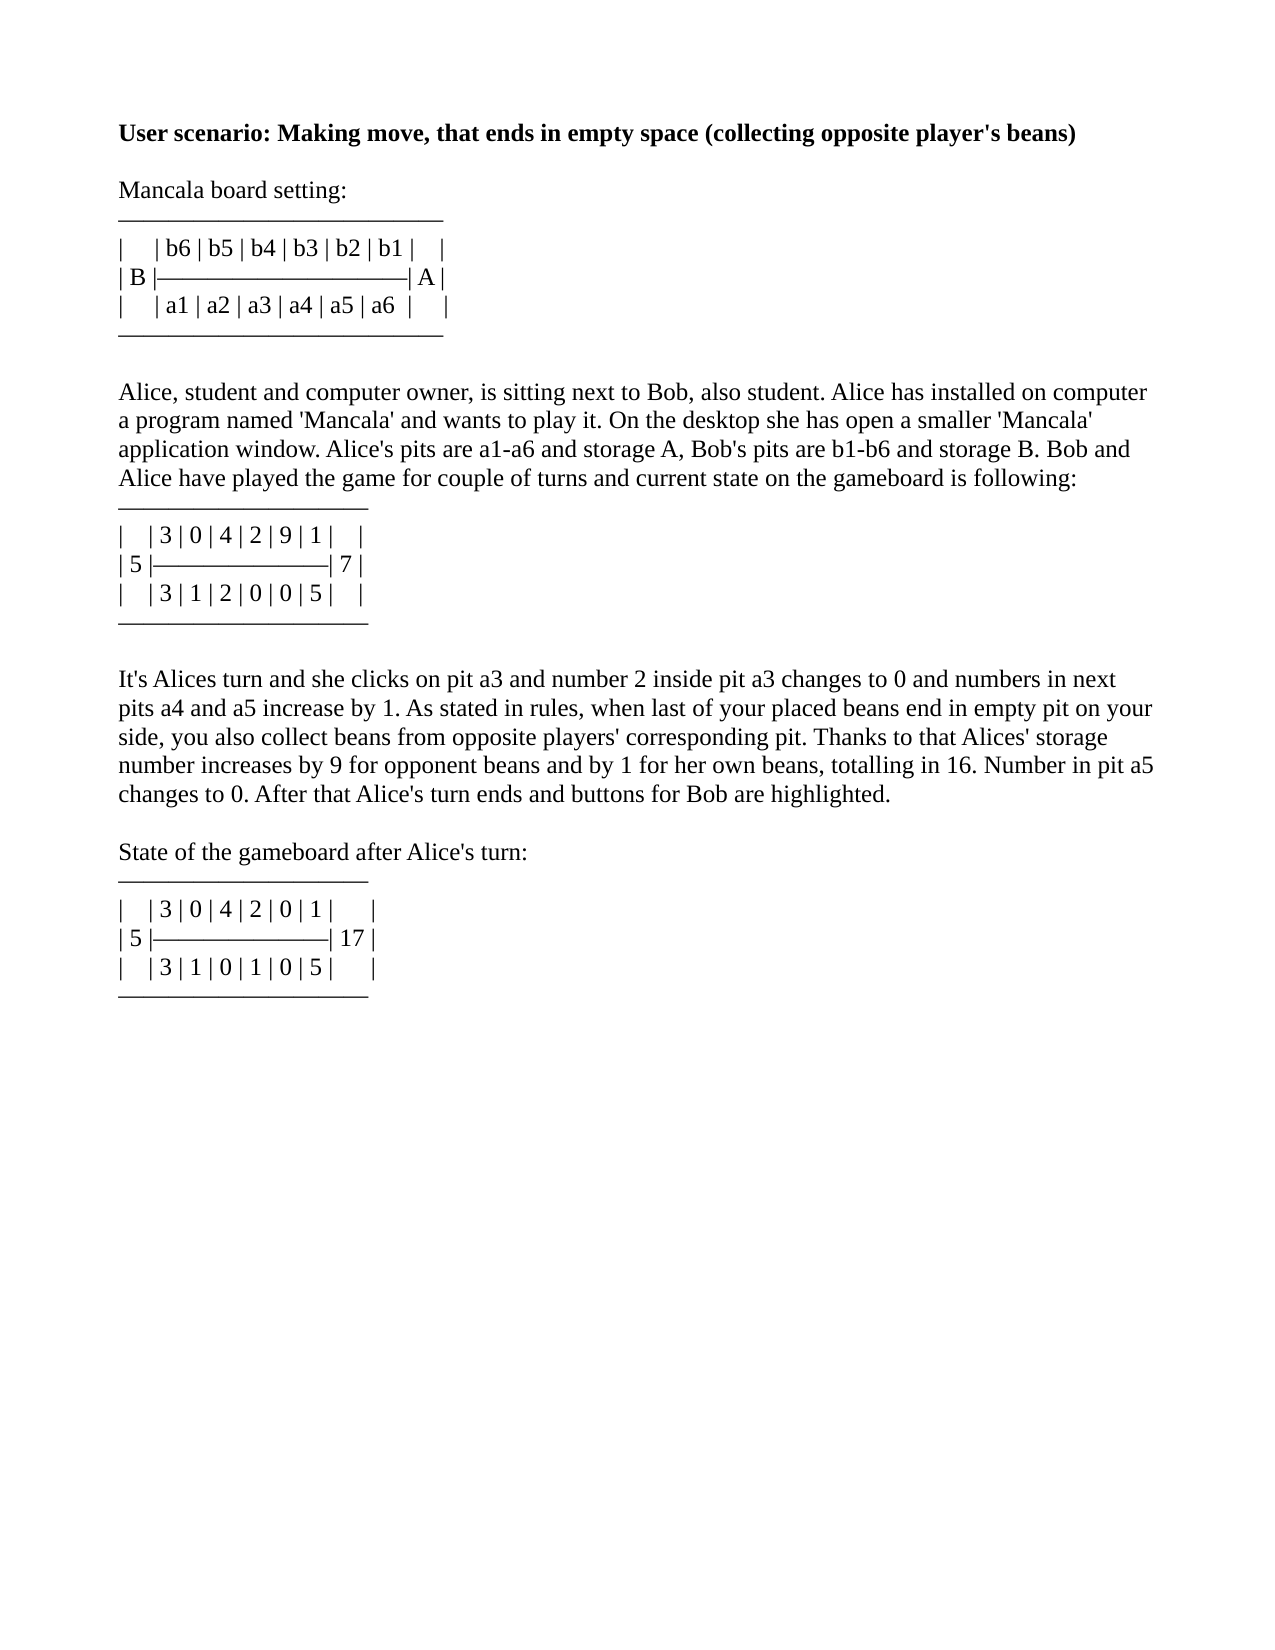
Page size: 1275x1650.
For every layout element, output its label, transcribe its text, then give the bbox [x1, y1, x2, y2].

text Mancala board setting: [118, 176, 1157, 204]
text | | 3 | 0 | 4 | 2 | 9 | 1 | | [118, 521, 1157, 549]
text It's Alices turn and she clicks on pit a3 and number 2 inside pit a3 changes to 0 and numbers in next pits a4 and a5 increase by 1. As stated in rules, when last of your placed beans end in empty pit on your side, you also collect beans from opposite players' corresponding pit. Thanks to that Alices' storage number increases by 9 for opponent beans and by 1 for her own beans, totalling in 16. Number in pit a5 changes to 0. After that Alice's turn ends and buttons for Bob are highlighted. [118, 664, 1157, 808]
text User scenario: Making move, that ends in empty space (collecting opposite player's beans) [118, 118, 1157, 147]
text | | b6 | b5 | b4 | b3 | b2 | b1 | | [118, 233, 1157, 262]
text | | a1 | a2 | a3 | a4 | a5 | a6 | | [118, 291, 1157, 319]
text | | 3 | 1 | 0 | 1 | 0 | 5 | | [118, 952, 1157, 981]
text State of the gameboard after Alice's turn: [118, 837, 1157, 866]
text ————————————— [118, 319, 1157, 348]
text | 5 |———————| 7 | [118, 549, 1157, 578]
text —————————— [118, 492, 1157, 521]
text —————————— [118, 607, 1157, 636]
text | 5 |———————| 17 | [118, 923, 1157, 952]
text —————————— [118, 981, 1157, 1009]
text | | 3 | 0 | 4 | 2 | 0 | 1 | | [118, 894, 1157, 923]
text | | 3 | 1 | 2 | 0 | 0 | 5 | | [118, 578, 1157, 607]
text | B |——————————| A | [118, 262, 1157, 291]
text ————————————— [118, 204, 1157, 233]
text Alice, student and computer owner, is sitting next to Bob, also student. Alice has installed on computer a program named 'Mancala' and wants to play it. On the desktop she has open a smaller 'Mancala' application window. Alice's pits are a1-a6 and storage A, Bob's pits are b1-b6 and storage B. Bob and Alice have played the game for couple of turns and current state on the gameboard is following: [118, 377, 1157, 492]
text —————————— [118, 866, 1157, 894]
